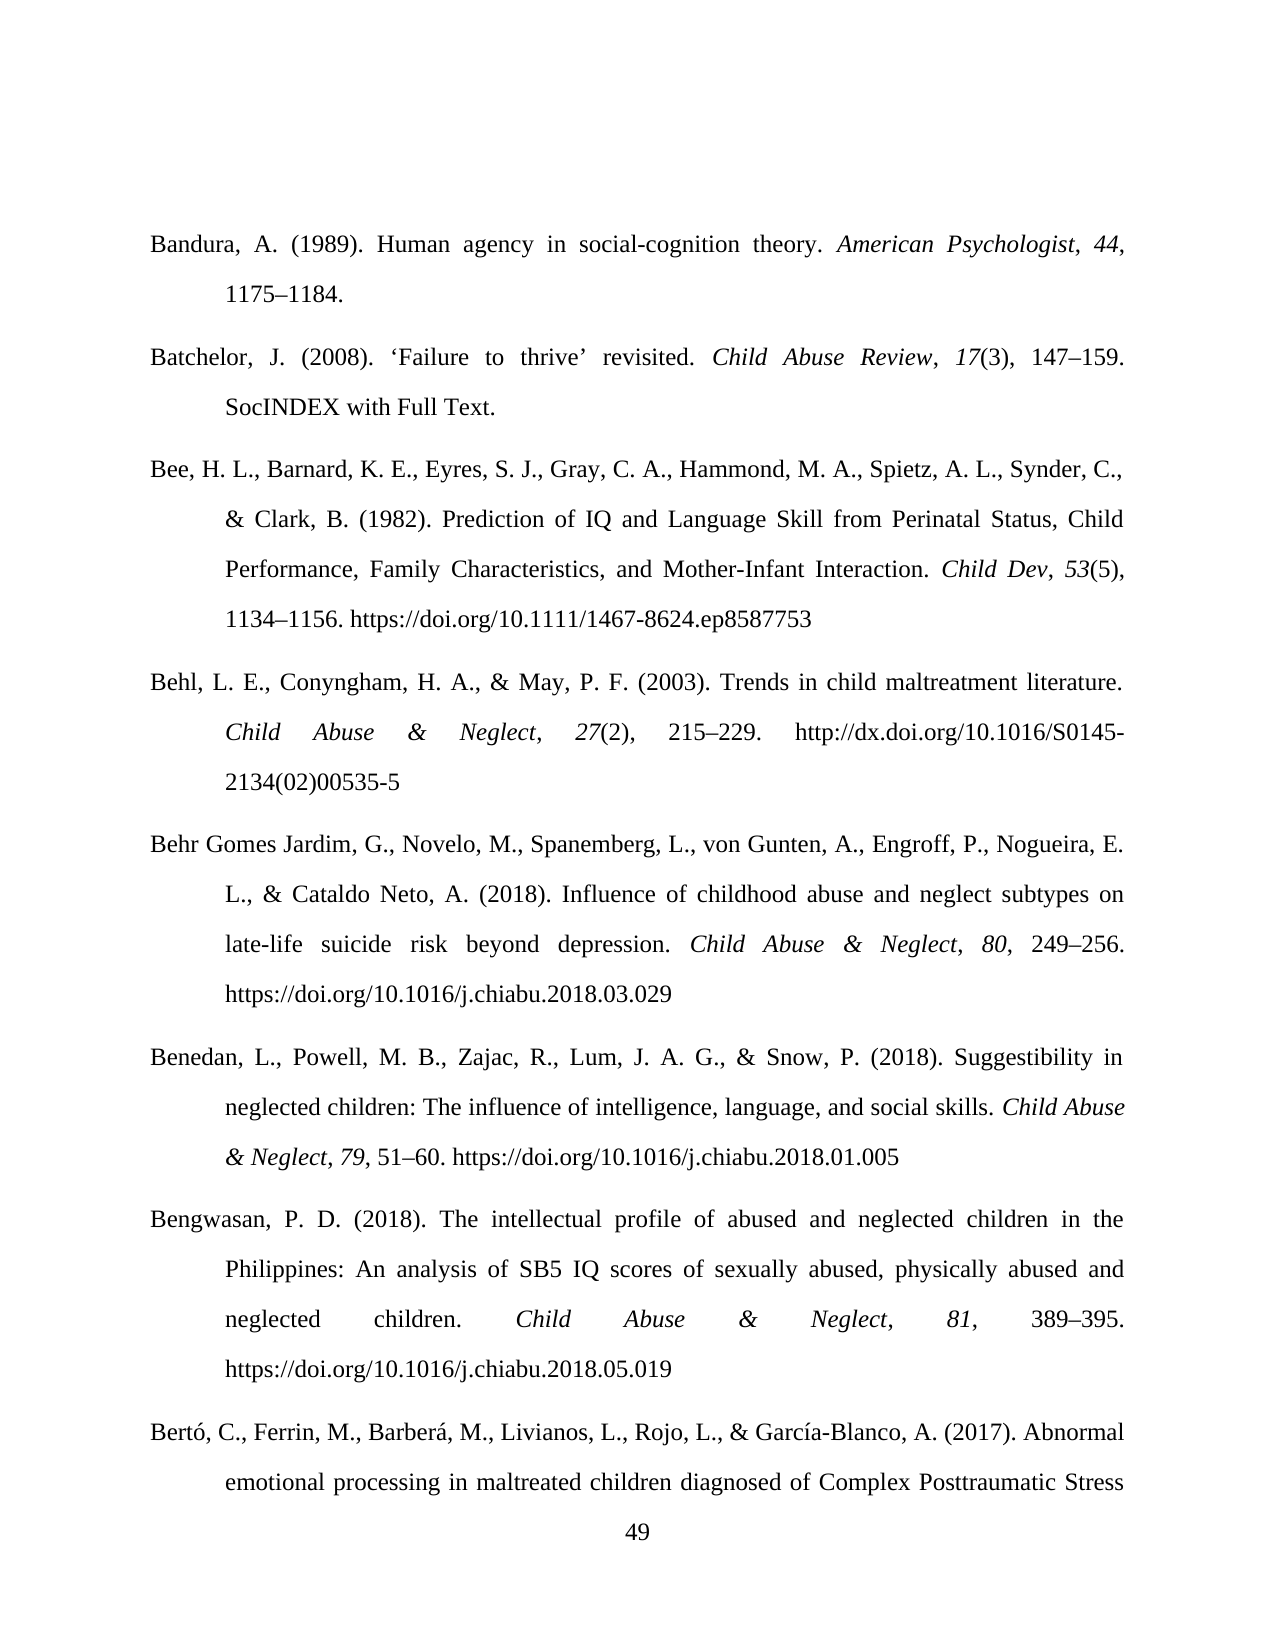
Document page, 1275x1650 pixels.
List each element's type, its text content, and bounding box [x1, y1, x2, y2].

text Bandura, A. (1989). Human agency in social-cognition theory. American Psychologist, 44, 1175–1184. [150, 208, 1125, 308]
text Behr Gomes Jardim, G., Novelo, M., Spanemberg, L., von Gunten, A., Engroff, P., Nogueira, E. L., & Cataldo Neto, A. (2018). Influence of childhood abuse and neglect subtypes on late-life suicide risk beyond depression. Child Abuse & Neglect, 80, 249–256. https://doi.org/10.1016/j.chiabu.2018.03.029 [150, 808, 1125, 1008]
text Behl, L. E., Conyngham, H. A., & May, P. F. (2003). Trends in child maltreatment literature. Child Abuse & Neglect, 27(2), 215–229. http://dx.doi.org/10.1016/S0145-2134(02)00535-5 [150, 646, 1125, 796]
text Bengwasan, P. D. (2018). The intellectual profile of abused and neglected children in the Philippines: An analysis of SB5 IQ scores of sexually abused, physically abused and neglected children. Child Abuse & Neglect, 81, 389–395. https://doi.org/10.1016/j.chiabu.2018.05.019 [150, 1183, 1125, 1383]
text Benedan, L., Powell, M. B., Zajac, R., Lum, J. A. G., & Snow, P. (2018). Suggestibility in neglected children: The influence of intelligence, language, and social skills. Child Abuse & Neglect, 79, 51–60. https://doi.org/10.1016/j.chiabu.2018.01.005 [150, 1021, 1125, 1171]
text Bertó, C., Ferrin, M., Barberá, M., Livianos, L., Rojo, L., & García-Blanco, A. (2017). Abnormal emotional processing in maltreated children diagnosed of Complex Posttraumatic Stress [150, 1396, 1125, 1496]
text Bee, H. L., Barnard, K. E., Eyres, S. J., Gray, C. A., Hammond, M. A., Spietz, A. L., Synder, C., & Clark, B. (1982). Prediction of IQ and Language Skill from Perinatal Status, Child Performance, Family Characteristics, and Mother-Infant Interaction. Child Dev, 53(5), 1134–1156. https://doi.org/10.1111/1467-8624.ep8587753 [150, 433, 1125, 633]
text Batchelor, J. (2008). ‘Failure to thrive’ revisited. Child Abuse Review, 17(3), 147–159. SocINDEX with Full Text. [150, 321, 1125, 421]
